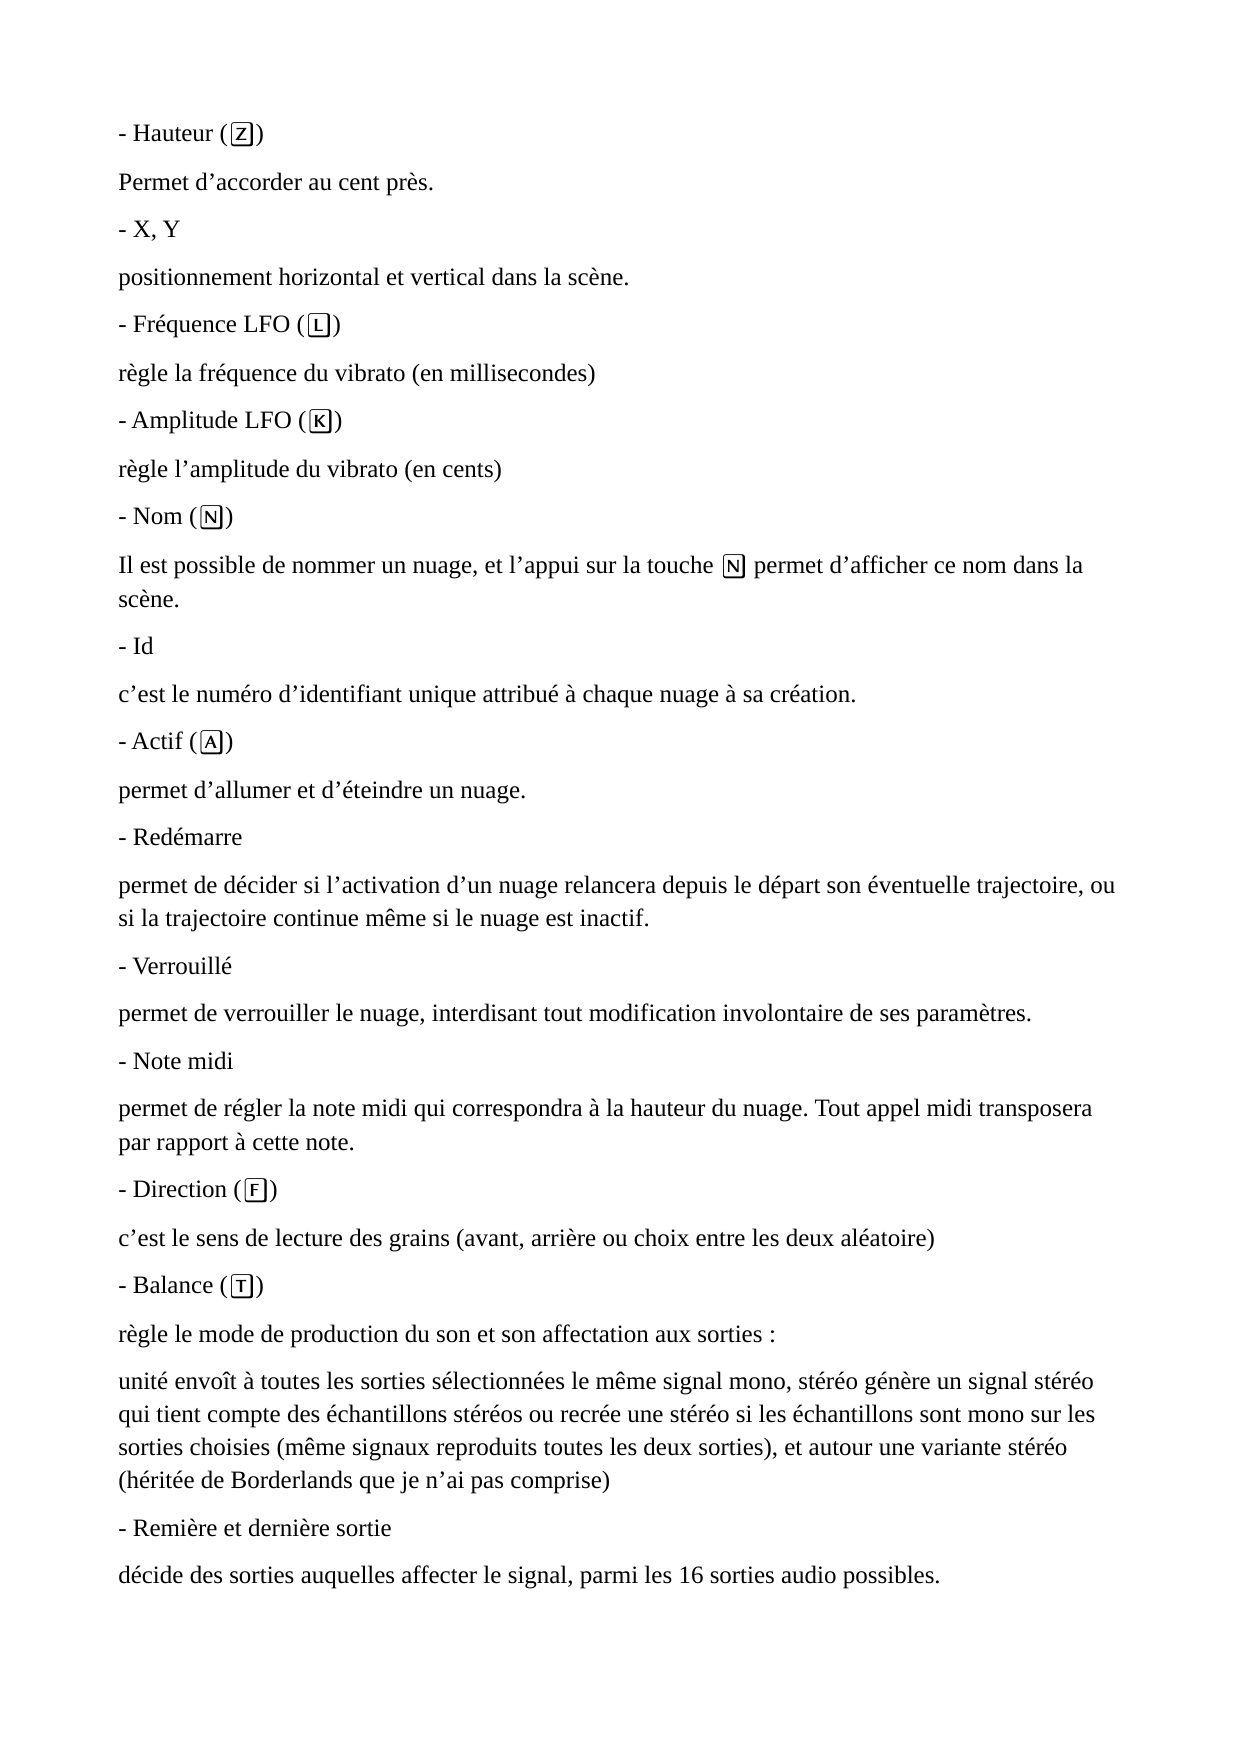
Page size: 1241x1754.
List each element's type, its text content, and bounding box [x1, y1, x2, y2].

text - Verrouillé [118, 951, 1122, 979]
text règle la fréquence du vibrato (en millisecondes) [118, 358, 1122, 387]
text - Note midi [118, 1046, 1122, 1075]
text - Actif (A) [118, 726, 1122, 756]
text décide des sorties auquelles affecter le signal, parmi les 16 sorties audio possibles. [118, 1561, 1122, 1589]
text - Hauteur (Z) [118, 118, 1122, 148]
text - Id [118, 631, 1122, 660]
text positionnement horizontal et vertical dans la scène. [118, 262, 1122, 291]
text c’est le numéro d’identifiant unique attribué à chaque nuage à sa création. [118, 679, 1122, 708]
text Permet d’accorder au cent près. [118, 167, 1122, 195]
text permet de décider si l’activation d’un nuage relancera depuis le départ son éventuelle trajectoire, ou si la trajectoire continue même si le nuage est inactif. [118, 870, 1122, 932]
text - Direction (F) [118, 1174, 1122, 1204]
text - Remière et dernière sortie [118, 1513, 1122, 1542]
text règle le mode de production du son et son affectation aux sorties : [118, 1319, 1122, 1347]
text Il est possible de nommer un nuage, et l’appui sur la touche N permet d’afficher ce nom dans la scène. [118, 550, 1122, 612]
text - Amplitude LFO (K) [118, 405, 1122, 435]
text permet de régler la note midi qui correspondra à la hauteur du nuage. Tout appel midi transposera par rapport à cette note. [118, 1093, 1122, 1155]
text - Redémarre [118, 822, 1122, 851]
text permet d’allumer et d’éteindre un nuage. [118, 775, 1122, 804]
text - Fréquence LFO (L) [118, 309, 1122, 339]
text unité envoît à toutes les sorties sélectionnées le même signal mono, stéréo génère un signal stéréo qui tient compte des échantillons stéréos ou recrée une stéréo si les échantillons sont mono sur les sorties choisies (même signaux reproduits toutes les deux sorties), et autour une variante stéréo (héritée de Borderlands que je n’ai pas comprise) [118, 1366, 1122, 1494]
text - Balance (T) [118, 1270, 1122, 1300]
text - Nom (N) [118, 501, 1122, 531]
text permet de verrouiller le nuage, interdisant tout modification involontaire de ses paramètres. [118, 998, 1122, 1027]
text c’est le sens de lecture des grains (avant, arrière ou choix entre les deux aléatoire) [118, 1223, 1122, 1251]
text règle l’amplitude du vibrato (en cents) [118, 454, 1122, 483]
text - X, Y [118, 214, 1122, 243]
